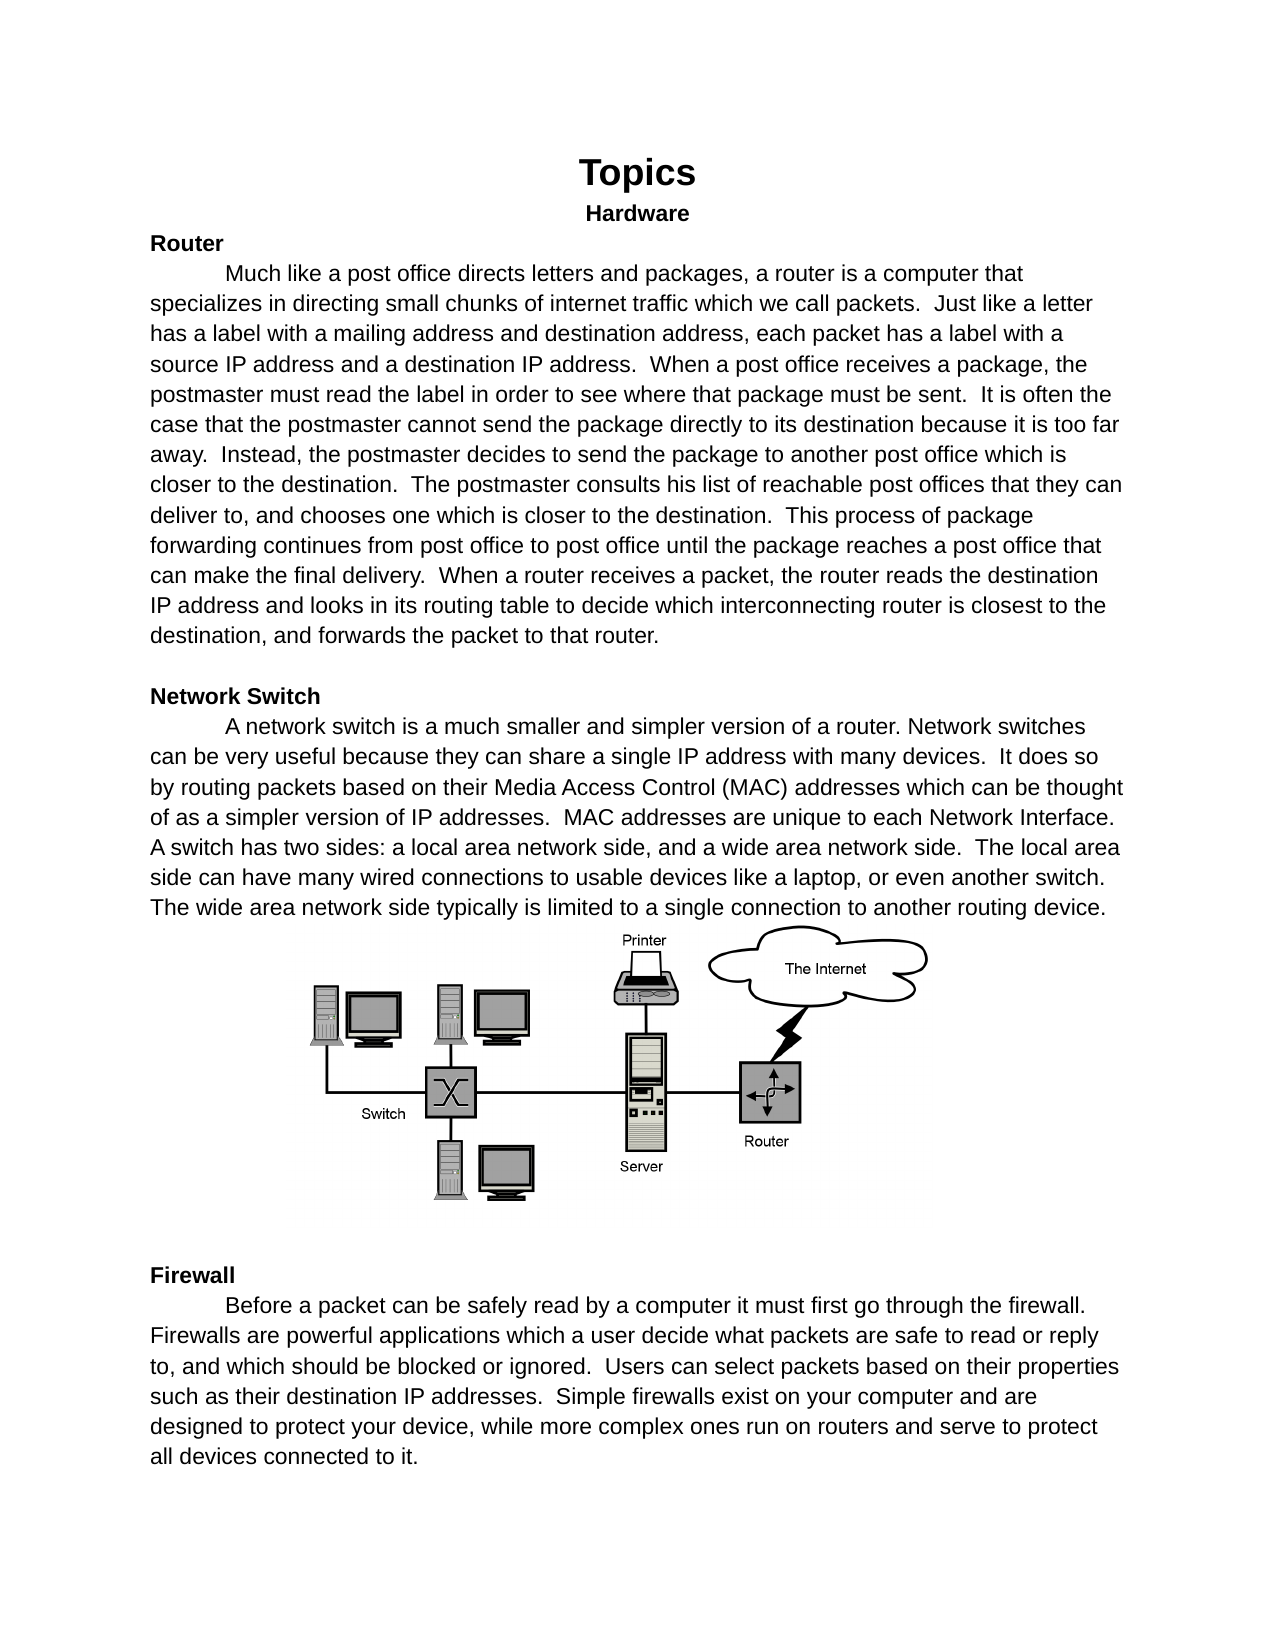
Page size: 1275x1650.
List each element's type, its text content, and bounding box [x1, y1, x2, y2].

text Hardware [150, 199, 1125, 226]
text Network Switch [150, 683, 1125, 709]
text Topics [150, 150, 1125, 193]
text A network switch is a much smaller and simpler version of a router. Network switches can be very useful because they can share a single IP address with many devices. It does so by routing packets based on their Media Access Control (MAC) addresses which can be thought of as a simpler version of IP addresses. MAC addresses are unique to each Network Interface. A switch has two sides: a local area network side, and a wide area network side. The local area side can have many wired connections to usable devices like a laptop, or even another switch. The wide area network side typically is limited to a single connection to another routing device. [150, 713, 1125, 921]
text Firewall [150, 1262, 1125, 1288]
picture [286, 924, 933, 1228]
text Router [150, 230, 1125, 256]
text Much like a post office directs letters and packages, a router is a computer that specializes in directing small chunks of internet traffic which we call packets. Just like a letter has a label with a mailing address and destination address, each packet has a label with a source IP address and a destination IP address. When a post office receives a package, the postmaster must read the label in order to see where that package must be sent. It is often the case that the postmaster cannot send the package directly to its destination because it is too far away. Instead, the postmaster decides to send the package to another post office which is closer to the destination. The postmaster consults his list of reachable post offices that they can deliver to, and chooses one which is closer to the destination. This process of package forwarding continues from post office to post office until the package reaches a post office that can make the final delivery. When a router receives a packet, the router reads the destination IP address and looks in its routing table to decide which interconnecting router is closest to the destination, and forwards the packet to that router. [150, 260, 1125, 649]
text Before a packet can be safely read by a computer it must first go through the firewall. Firewalls are powerful applications which a user decide what packets are safe to read or reply to, and which should be blocked or ignored. Users can select packets based on their properties such as their destination IP addresses. Simple firewalls exist on your computer and are designed to protect your device, while more complex ones run on routers and serve to protect all devices connected to it. [150, 1292, 1125, 1469]
